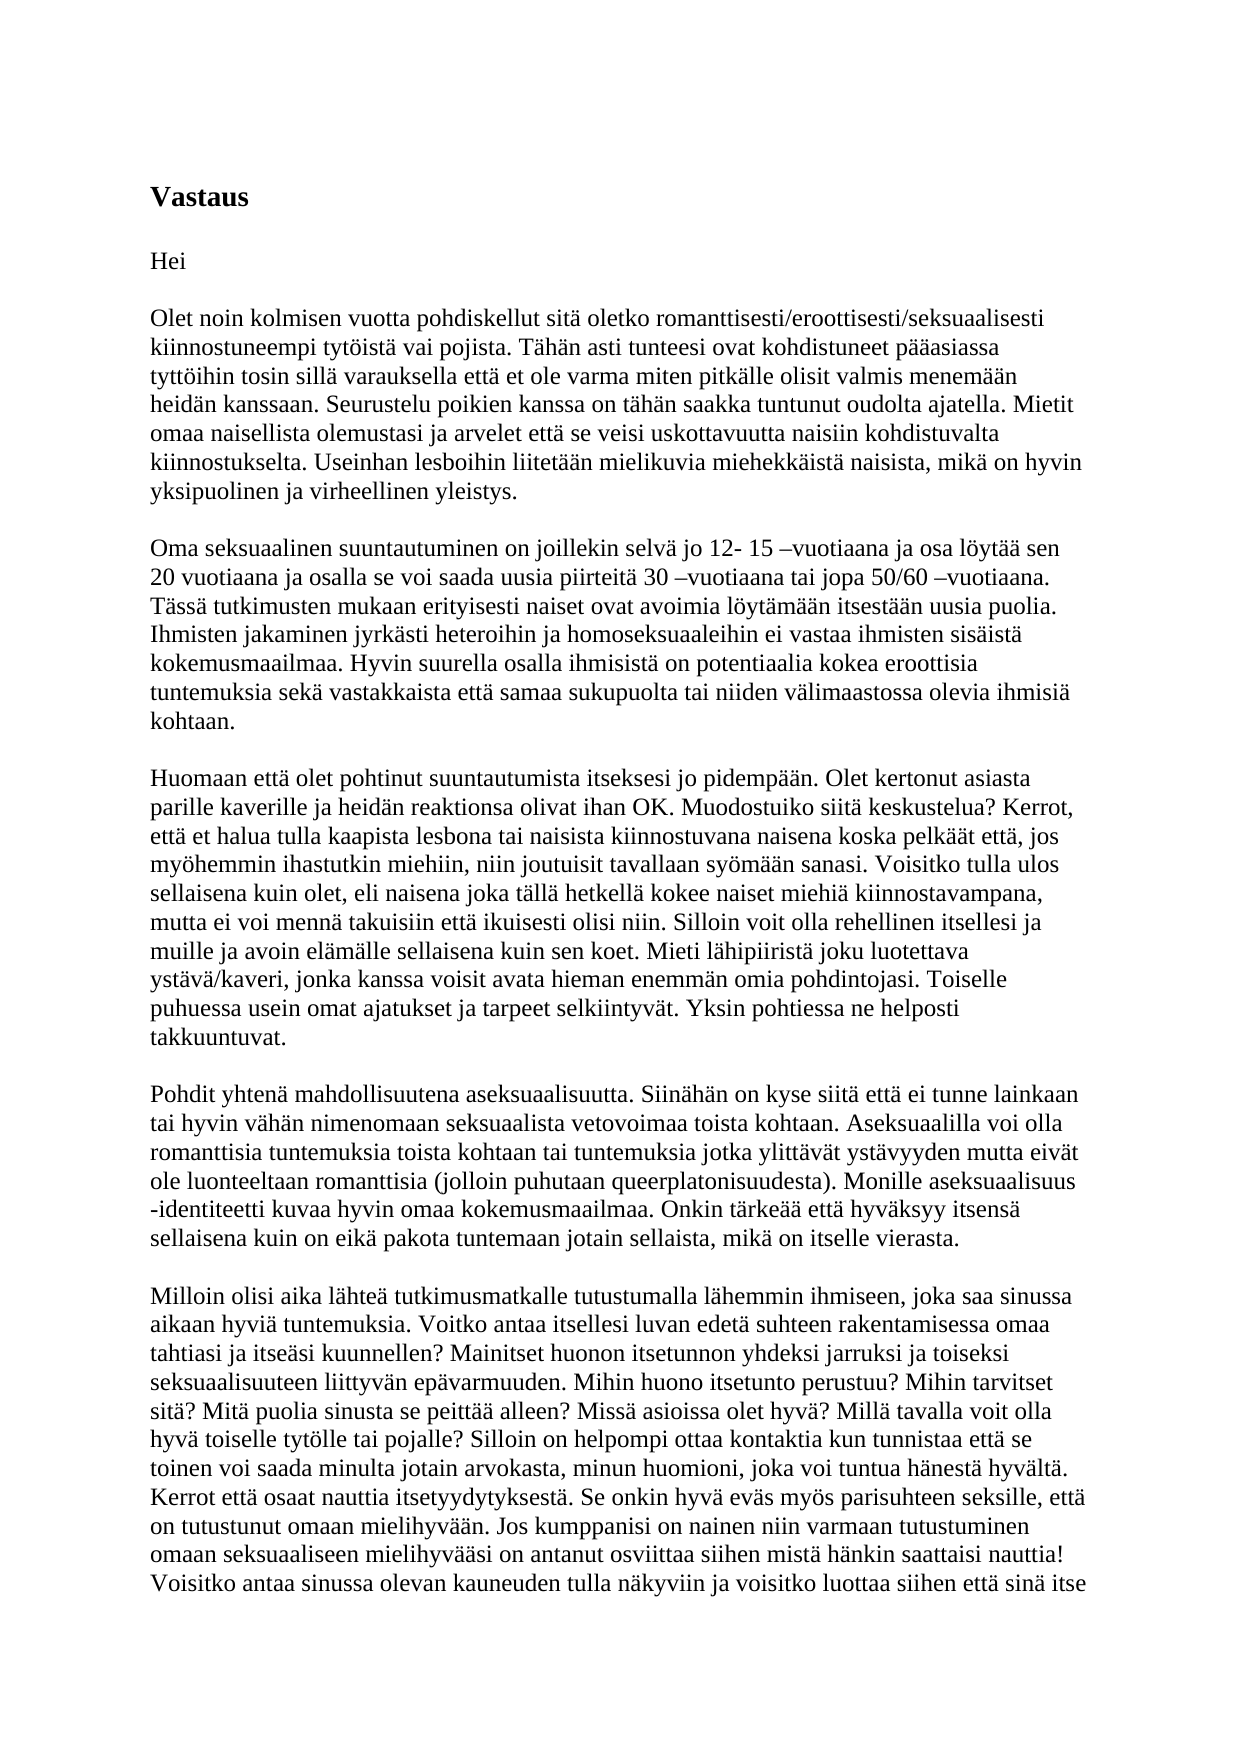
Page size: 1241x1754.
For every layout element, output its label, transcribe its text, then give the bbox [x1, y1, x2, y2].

text Olet noin kolmisen vuotta pohdiskellut sitä oletko romanttisesti/eroottisesti/seksuaalisesti kiinnostuneempi tytöistä vai pojista. Tähän asti tunteesi ovat kohdistuneet pääasiassa tyttöihin tosin sillä varauksella että et ole varma miten pitkälle olisit valmis menemään heidän kanssaan. Seurustelu poikien kanssa on tähän saakka tuntunut oudolta ajatella. Mietit omaa naisellista olemustasi ja arvelet että se veisi uskottavuutta naisiin kohdistuvalta kiinnostukselta. Useinhan lesboihin liitetään mielikuvia miehekkäistä naisista, mikä on hyvin yksipuolinen ja virheellinen yleistys. Oma seksuaalinen suuntautuminen on joillekin selvä jo 12- 15 –vuotiaana ja osa löytää sen 20 vuotiaana ja osalla se voi saada uusia piirteitä 30 –vuotiaana tai jopa 50/60 –vuotiaana. Tässä tutkimusten mukaan erityisesti naiset ovat avoimia löytämään itsestään uusia puolia. Ihmisten jakaminen jyrkästi heteroihin ja homoseksuaaleihin ei vastaa ihmisten sisäistä kokemusmaailmaa. Hyvin suurella osalla ihmisistä on potentiaalia kokea eroottisia tuntemuksia sekä vastakkaista että samaa sukupuolta tai niiden välimaastossa olevia ihmisiä kohtaan. Huomaan että olet pohtinut suuntautumista itseksesi jo pidempään. Olet kertonut asiasta parille kaverille ja heidän reaktionsa olivat ihan OK. Muodostuiko siitä keskustelua? Kerrot, että et halua tulla kaapista lesbona tai naisista kiinnostuvana naisena koska pelkäät että, jos myöhemmin ihastutkin miehiin, niin joutuisit tavallaan syömään sanasi. Voisitko tulla ulos sellaisena kuin olet, eli naisena joka tällä hetkellä kokee naiset miehiä kiinnostavampana, mutta ei voi mennä takuisiin että ikuisesti olisi niin. Silloin voit olla rehellinen itsellesi ja muille ja avoin elämälle sellaisena kuin sen koet. Mieti lähipiiristä joku luotettava ystävä/kaveri, jonka kanssa voisit avata hieman enemmän omia pohdintojasi. Toiselle puhuessa usein omat ajatukset ja tarpeet selkiintyvät. Yksin pohtiessa ne helposti takkuuntuvat. Pohdit yhtenä mahdollisuutena aseksuaalisuutta. Siinähän on kyse siitä että ei tunne lainkaan tai hyvin vähän nimenomaan seksuaalista vetovoimaa toista kohtaan. Aseksuaalilla voi olla romanttisia tuntemuksia toista kohtaan tai tuntemuksia jotka ylittävät ystävyyden mutta eivät ole luonteeltaan romanttisia (jolloin puhutaan queerplatonisuudesta). Monille aseksuaalisuus -identiteetti kuvaa hyvin omaa kokemusmaailmaa. Onkin tärkeää että hyväksyy itsensä sellaisena kuin on eikä pakota tuntemaan jotain sellaista, mikä on itselle vierasta. Milloin olisi aika lähteä tutkimusmatkalle tutustumalla lähemmin ihmiseen, joka saa sinussa aikaan hyviä tuntemuksia. Voitko antaa itsellesi luvan edetä suhteen rakentamisessa omaa tahtiasi ja itseäsi kuunnellen? Mainitset huonon itsetunnon yhdeksi jarruksi ja toiseksi seksuaalisuuteen liittyvän epävarmuuden. Mihin huono itsetunto perustuu? Mihin tarvitset sitä? Mitä puolia sinusta se peittää alleen? Missä asioissa olet hyvä? Millä tavalla voit olla hyvä toiselle tytölle tai pojalle? Silloin on helpompi ottaa kontaktia kun tunnistaa että se toinen voi saada minulta jotain arvokasta, minun huomioni, joka voi tuntua hänestä hyvältä. Kerrot että osaat nauttia itsetyydytyksestä. Se onkin hyvä eväs myös parisuhteen seksille, että on tutustunut omaan mielihyvään. Jos kumppanisi on nainen niin varmaan tutustuminen omaan seksuaaliseen mielihyvääsi on antanut osviittaa siihen mistä hänkin saattaisi nauttia! Voisitko antaa sinussa olevan kauneuden tulla näkyviin ja voisitko luottaa siihen että sinä itse [150, 274, 1090, 1597]
text Vastaus [150, 179, 1090, 212]
text Hei [150, 246, 1090, 274]
